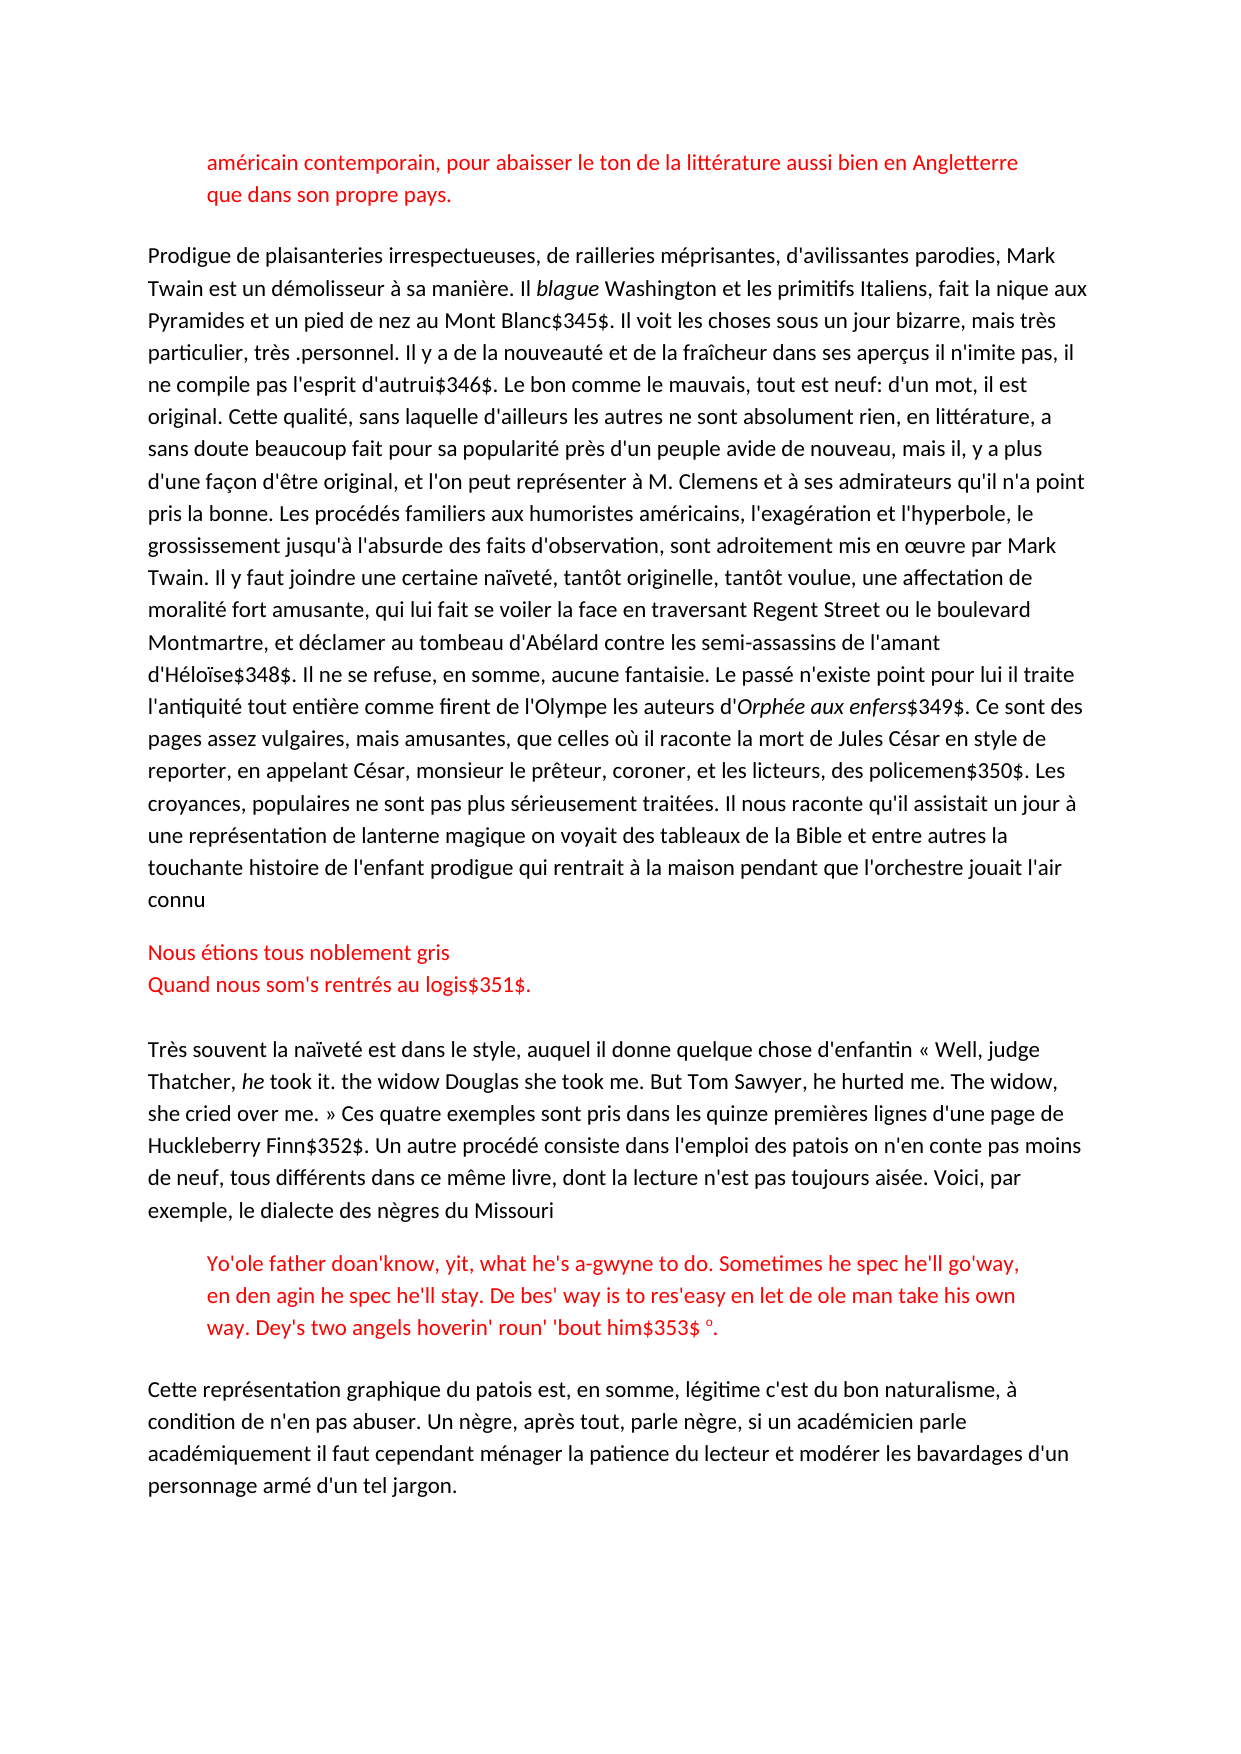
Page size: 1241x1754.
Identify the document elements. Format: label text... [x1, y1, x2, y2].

text Yo'ole father doan'know, yit, what he's a-gwyne to do. Sometimes he spec he'll go'way, en den agin he spec he'll stay. De bes' way is to res'easy en let de ole man take his own way. Dey's two angels hoverin' roun' 'bout him$353$ . [207, 1249, 1033, 1341]
text Cette représentation graphique du patois est, en somme, légitime c'est du bon naturalisme, à condition de n'en pas abuser. Un nègre, après tout, parle nègre, si un académicien parle académiquement il faut cependant ménager la patience du lecteur et modérer les bavardages d'un personnage armé d'un tel jargon. [148, 1375, 1093, 1499]
text américain contemporain, pour abaisser le ton de la littérature aussi bien en Angletterre que dans son propre pays. [207, 148, 1033, 208]
text Nous étions tous noblement gris [148, 938, 1093, 966]
text Très souvent la naïveté est dans le style, auquel il donne quelque chose d'enfantin « Well, judge Thatcher, he took it. the widow Douglas she took me. But Tom Sawyer, he hurted me. The widow, she cried over me. » Ces quatre exemples sont pris dans les quinze premières lignes d'une page de Huckleberry Finn$352$. Un autre procédé consiste dans l'emploi des patois on n'en conte pas moins de neuf, tous différents dans ce même livre, dont la lecture n'est pas toujours aisée. Voici, par exemple, le dialecte des nègres du Missouri [148, 1035, 1093, 1224]
text Quand nous som's rentrés au logis$351$. [148, 970, 1093, 998]
text Prodigue de plaisanteries irrespectueuses, de railleries méprisantes, d'avilissantes parodies, Mark Twain est un démolisseur à sa manière. Il blague Washington et les primitifs Italiens, fait la nique aux Pyramides et un pied de nez au Mont Blanc$345$. Il voit les choses sous un jour bizarre, mais très particulier, très .personnel. Il y a de la nouveauté et de la fraîcheur dans ses aperçus il n'imite pas, il ne compile pas l'esprit d'autrui$346$. Le bon comme le mauvais, tout est neuf: d'un mot, il est original. Cette qualité, sans laquelle d'ailleurs les autres ne sont absolument rien, en littérature, a sans doute beaucoup fait pour sa popularité près d'un peuple avide de nouveau, mais il, y a plus d'une façon d'être original, et l'on peut représenter à M. Clemens et à ses admirateurs qu'il n'a point pris la bonne. Les procédés familiers aux humoristes américains, l'exagération et l'hyperbole, le grossissement jusqu'à l'absurde des faits d'observation, sont adroitement mis en œuvre par Mark Twain. Il y faut joindre une certaine naïveté, tantôt originelle, tantôt voulue, une affectation de moralité fort amusante, qui lui fait se voiler la face en traversant Regent Street ou le boulevard Montmartre, et déclamer au tombeau d'Abélard contre les semi-assassins de l'amant d'Héloïse$348$. Il ne se refuse, en somme, aucune fantaisie. Le passé n'existe point pour lui il traite l'antiquité tout entière comme firent de l'Olympe les auteurs d'Orphée aux enfers$349$. Ce sont des pages assez vulgaires, mais amusantes, que celles où il raconte la mort de Jules César en style de reporter, en appelant César, monsieur le prêteur, coroner, et les licteurs, des policemen$350$. Les croyances, populaires ne sont pas plus sérieusement traitées. Il nous raconte qu'il assistait un jour à une représentation de lanterne magique on voyait des tableaux de la Bible et entre autres la touchante histoire de l'enfant prodigue qui rentrait à la maison pendant que l'orchestre jouait l'air connu [148, 241, 1093, 913]
